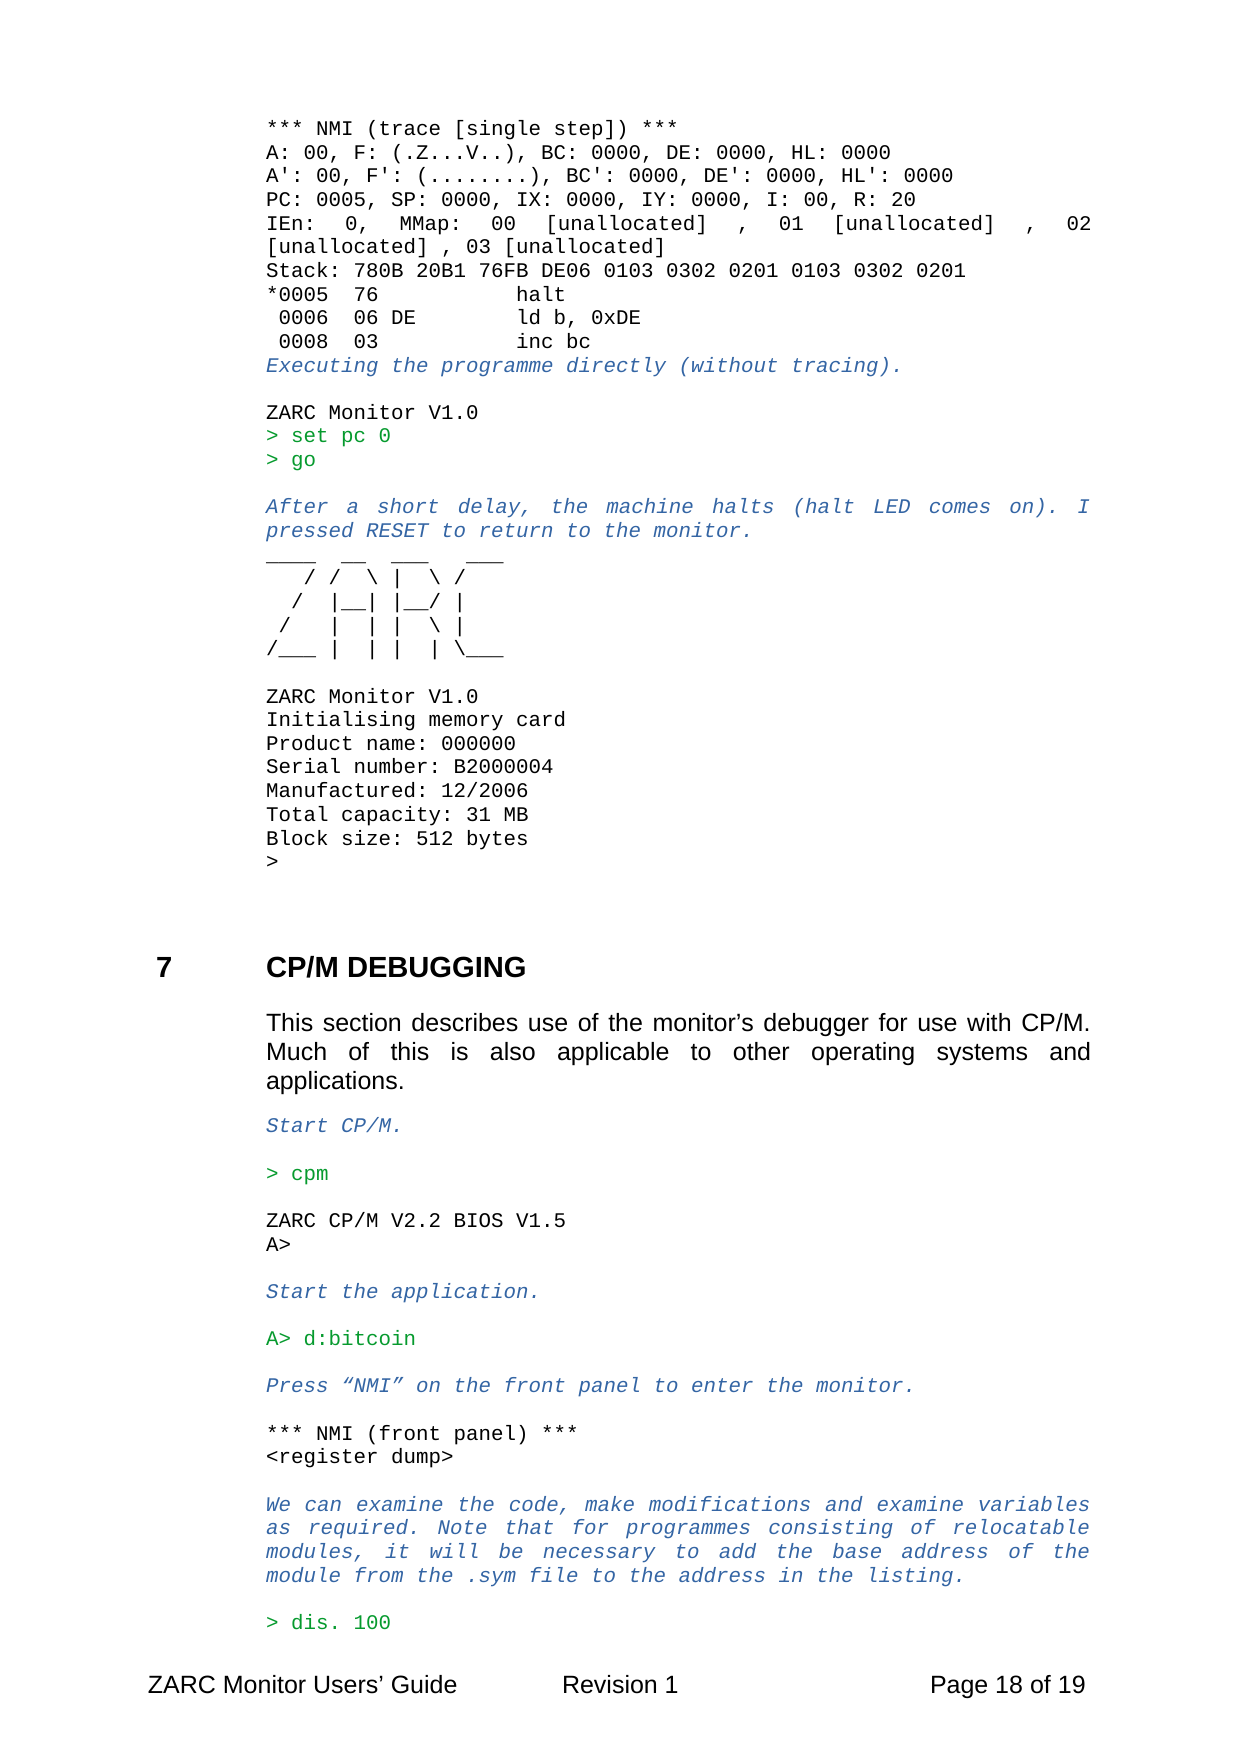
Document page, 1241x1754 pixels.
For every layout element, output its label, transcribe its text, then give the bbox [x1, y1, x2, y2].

text *** NMI (trace [single step]) *** [266, 118, 1092, 142]
text PC: 0005, SP: 0000, IX: 0000, IY: 0000, I: 00, R: 20 [266, 189, 1092, 213]
text Press “NMI” on the front panel to enter the monitor. [266, 1376, 1092, 1399]
text ZARC Monitor V1.0 [266, 686, 1092, 709]
text Manufactured: 12/2006 [266, 780, 1092, 804]
text > [266, 851, 1092, 875]
text Serial number: B2000004 [266, 757, 1092, 780]
text > cpm [266, 1163, 1092, 1186]
text Product name: 000000 [266, 733, 1092, 757]
text / |__| |__/ | [266, 591, 1092, 615]
text A: 00, F: (.Z...V..), BC: 0000, DE: 0000, HL: 0000 [266, 142, 1092, 165]
text We can examine the code, make modifications and examine variables as required. Note that for programmes consisting of relocatable modules, it will be necessary to add the base address of the module from the .sym file to the address in the listing. [266, 1494, 1092, 1588]
text <register dump> [266, 1446, 1092, 1470]
text A> d:bitcoin [266, 1328, 1092, 1352]
text A': 00, F': (........), BC': 0000, DE': 0000, HL': 0000 [266, 165, 1092, 189]
text > go [266, 449, 1092, 473]
text ____ __ ___ ___ [266, 544, 1092, 567]
text 0008 03 inc bc [266, 331, 1092, 354]
text ZARC CP/M V2.2 BIOS V1.5 [266, 1210, 1092, 1234]
text Start the application. [266, 1281, 1092, 1304]
text / | | | \ | [266, 615, 1092, 638]
text 0006 06 DE ld b, 0xDE [266, 307, 1092, 331]
text /___ | | | | \___ [266, 638, 1092, 662]
text This section describes use of the monitor’s debugger for use with CP/M. Much of this is also applicable to other operating systems and applications. [266, 1008, 1092, 1094]
text Stack: 780B 20B1 76FB DE06 0103 0302 0201 0103 0302 0201 [266, 260, 1092, 284]
text Start CP/M. [266, 1115, 1092, 1139]
text *** NMI (front panel) *** [266, 1423, 1092, 1446]
text After a short delay, the machine halts (halt LED comes on). I pressed RESET to return to the monitor. [266, 496, 1092, 544]
text Block size: 512 bytes [266, 827, 1092, 851]
text > dis. 100 [266, 1612, 1092, 1636]
text Initialising memory card [266, 709, 1092, 733]
text IEn: 0, MMap: 00 [unallocated] , 01 [unallocated] , 02 [unallocated] , 03 [unallocated] [266, 213, 1092, 260]
text *0005 76 halt [266, 284, 1092, 307]
text > set pc 0 [266, 426, 1092, 449]
text A> [266, 1234, 1092, 1257]
subtitle CP/M Debugging [148, 950, 1092, 983]
text Total capacity: 31 MB [266, 804, 1092, 827]
text ZARC Monitor V1.0 [266, 402, 1092, 426]
text / / \ | \ / [266, 567, 1092, 591]
text Executing the programme directly (without tracing). [266, 354, 1092, 378]
